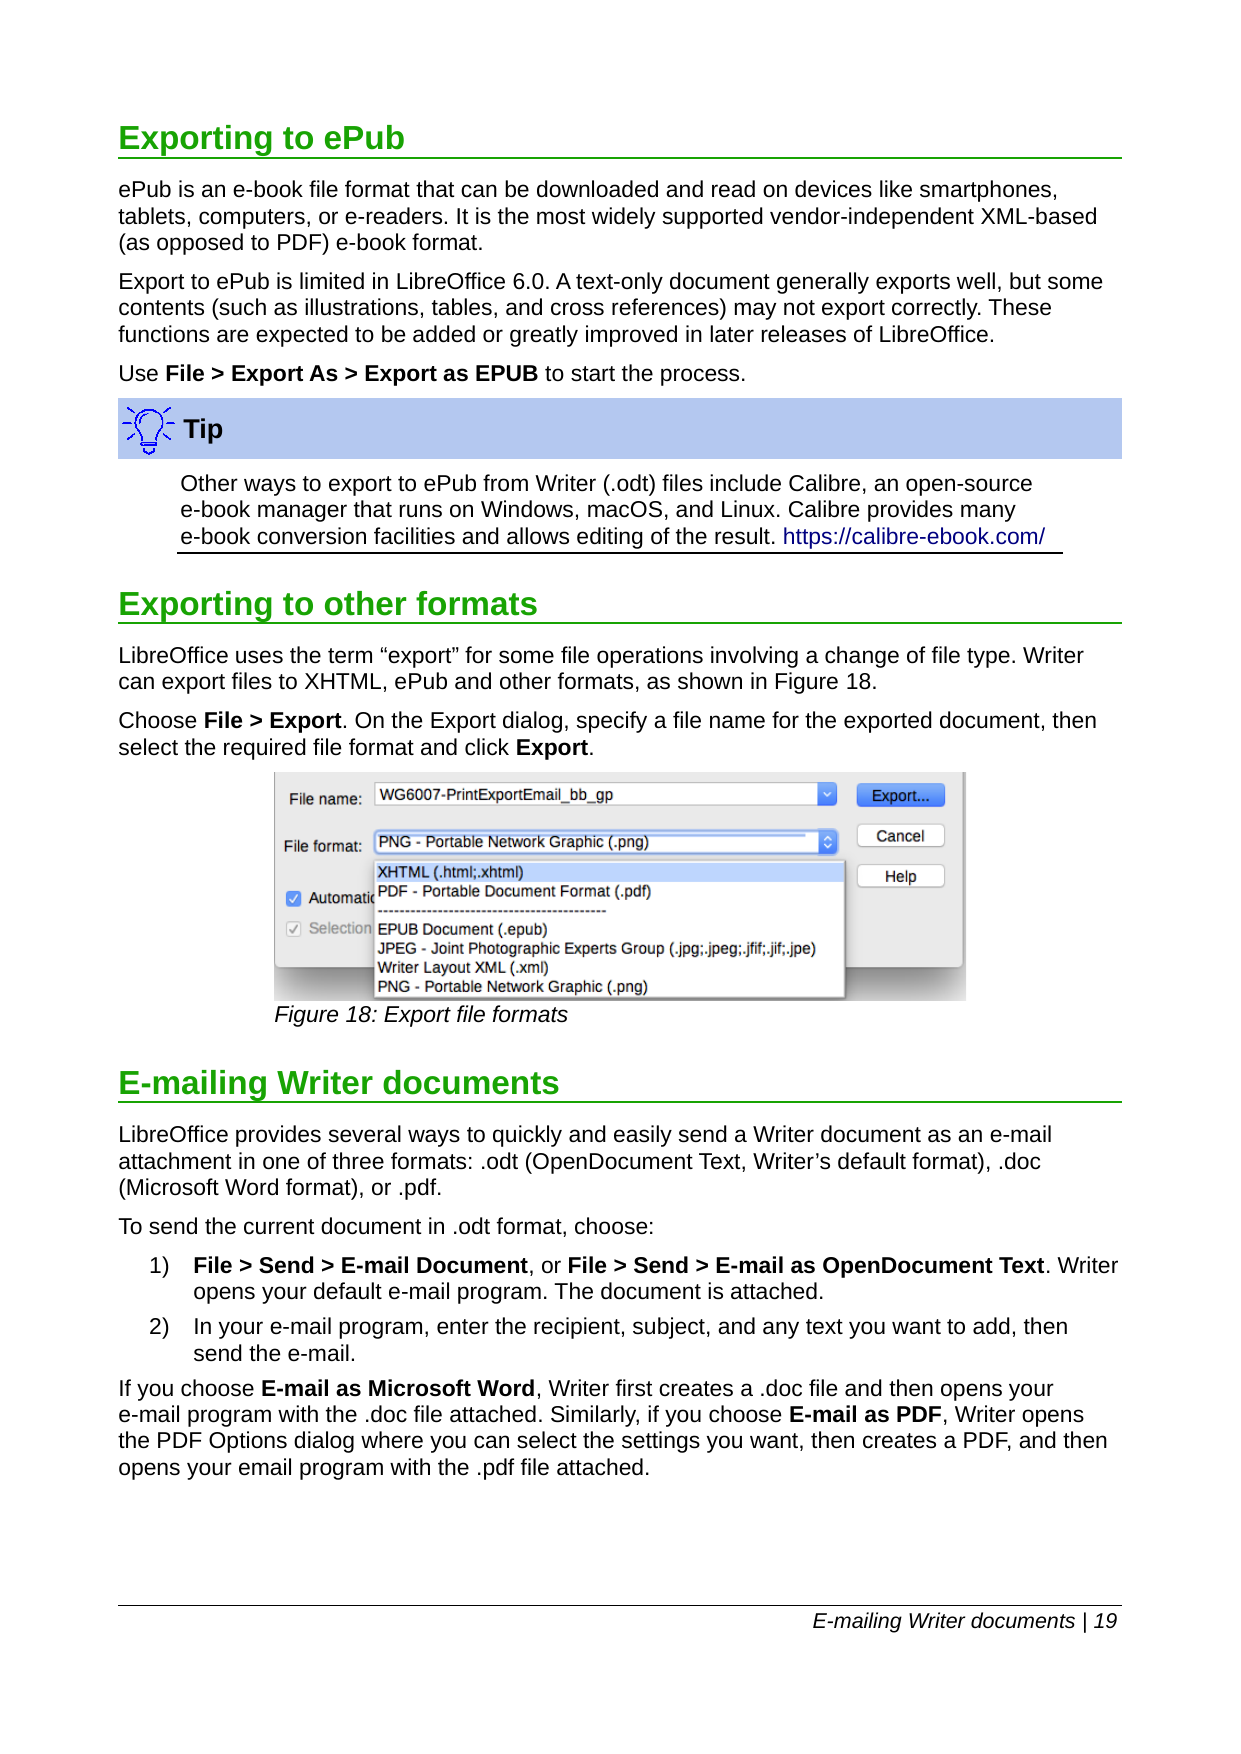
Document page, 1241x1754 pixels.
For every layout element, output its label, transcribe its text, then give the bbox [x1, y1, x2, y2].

list To send the current document in .odt format, choose: [118, 1213, 1122, 1239]
list In your e-mail program, enter the recipient, subject, and any text you want to add, then send the e-mail. [169, 1313, 1122, 1366]
text LibreOffice provides several ways to quickly and easily send a Writer document as an e-mail attachment in one of three formats: .odt (OpenDocument Text, Writer’s default format), .doc (Microsoft Word format), or .pdf. [118, 1121, 1122, 1200]
text Choose File > Export. On the Export dialog, specify a file name for the exported document, then select the required file format and click Export. [118, 707, 1122, 760]
list File > Send > E-mail Document, or File > Send > E-mail as OpenDocument Text. Writer opens your default e-mail program. The document is attached. [169, 1252, 1122, 1304]
subtitle E-mailing Writer documents [118, 1063, 1122, 1101]
text ePub is an e-book file format that can be downloaded and read on devices like smartphones, tablets, computers, or e-readers. It is the most widely supported vendor-independent XML-based (as opposed to PDF) e-book format. [118, 176, 1122, 255]
text Use File > Export As > Export as EPUB to start the process. [118, 359, 1122, 386]
picture [274, 772, 967, 1001]
picture [119, 399, 179, 459]
text Export to ePub is limited in LibreOffice 6.0. A text-only document generally exports well, but some contents (such as illustrations, tables, and cross references) may not export correctly. These functions are expected to be added or greatly improved in later releases of LibreOffice. [118, 268, 1122, 347]
text Other ways to export to ePub from Writer (.odt) files include Calibre, an open-source e‑book manager that runs on Windows, macOS, and Linux. Calibre provides many e‑book conversion facilities and allows editing of the result. https://calibre-ebook.com/ [177, 467, 1063, 552]
text If you choose E-mail as Microsoft Word, Writer first creates a .doc file and then opens your e‑mail program with the .doc file attached. Similarly, if you choose E-mail as PDF, Writer opens the PDF Options dialog where you can select the settings you want, then creates a PDF, and then opens your email program with the .pdf file attached. [118, 1375, 1122, 1480]
subtitle Tip [118, 398, 1122, 459]
subtitle Exporting to other formats [118, 584, 1122, 622]
text Figure 18: Export file formats [274, 1001, 966, 1027]
subtitle Exporting to ePub [118, 118, 1122, 157]
text LibreOffice uses the term “export” for some file operations involving a change of file type. Writer can export files to XHTML, ePub and other formats, as shown in Figure 18. [118, 642, 1122, 694]
